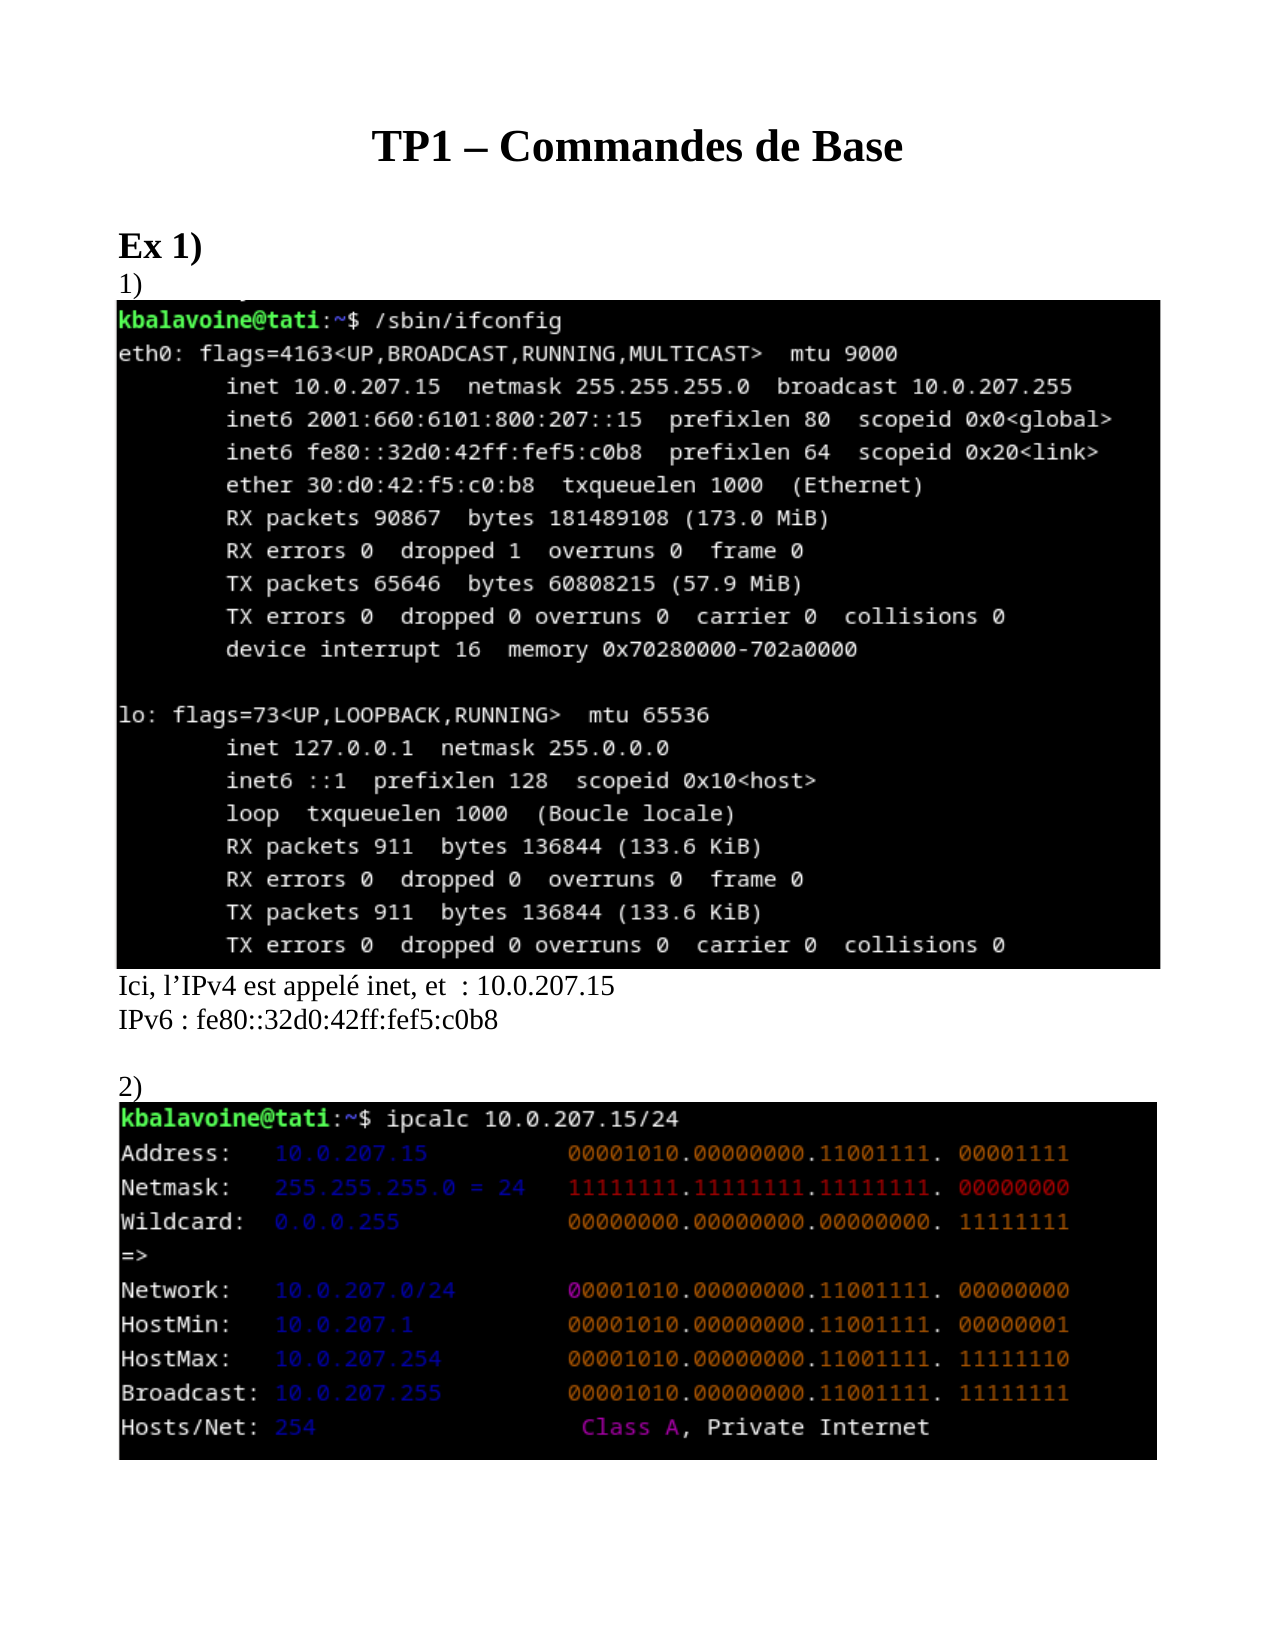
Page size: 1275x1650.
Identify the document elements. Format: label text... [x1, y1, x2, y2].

text Ex 1) [118, 223, 1157, 267]
picture [118, 1102, 1157, 1460]
text TP1 – Commandes de Base [118, 118, 1157, 171]
text 1) [118, 267, 1157, 300]
text 2) [118, 1069, 1157, 1102]
picture [114, 300, 1161, 969]
text Ici, l’IPv4 est appelé inet, et : 10.0.207.15 [118, 969, 1157, 1002]
text IPv6 : fe80::32d0:42ff:fef5:c0b8 [118, 1002, 1157, 1036]
